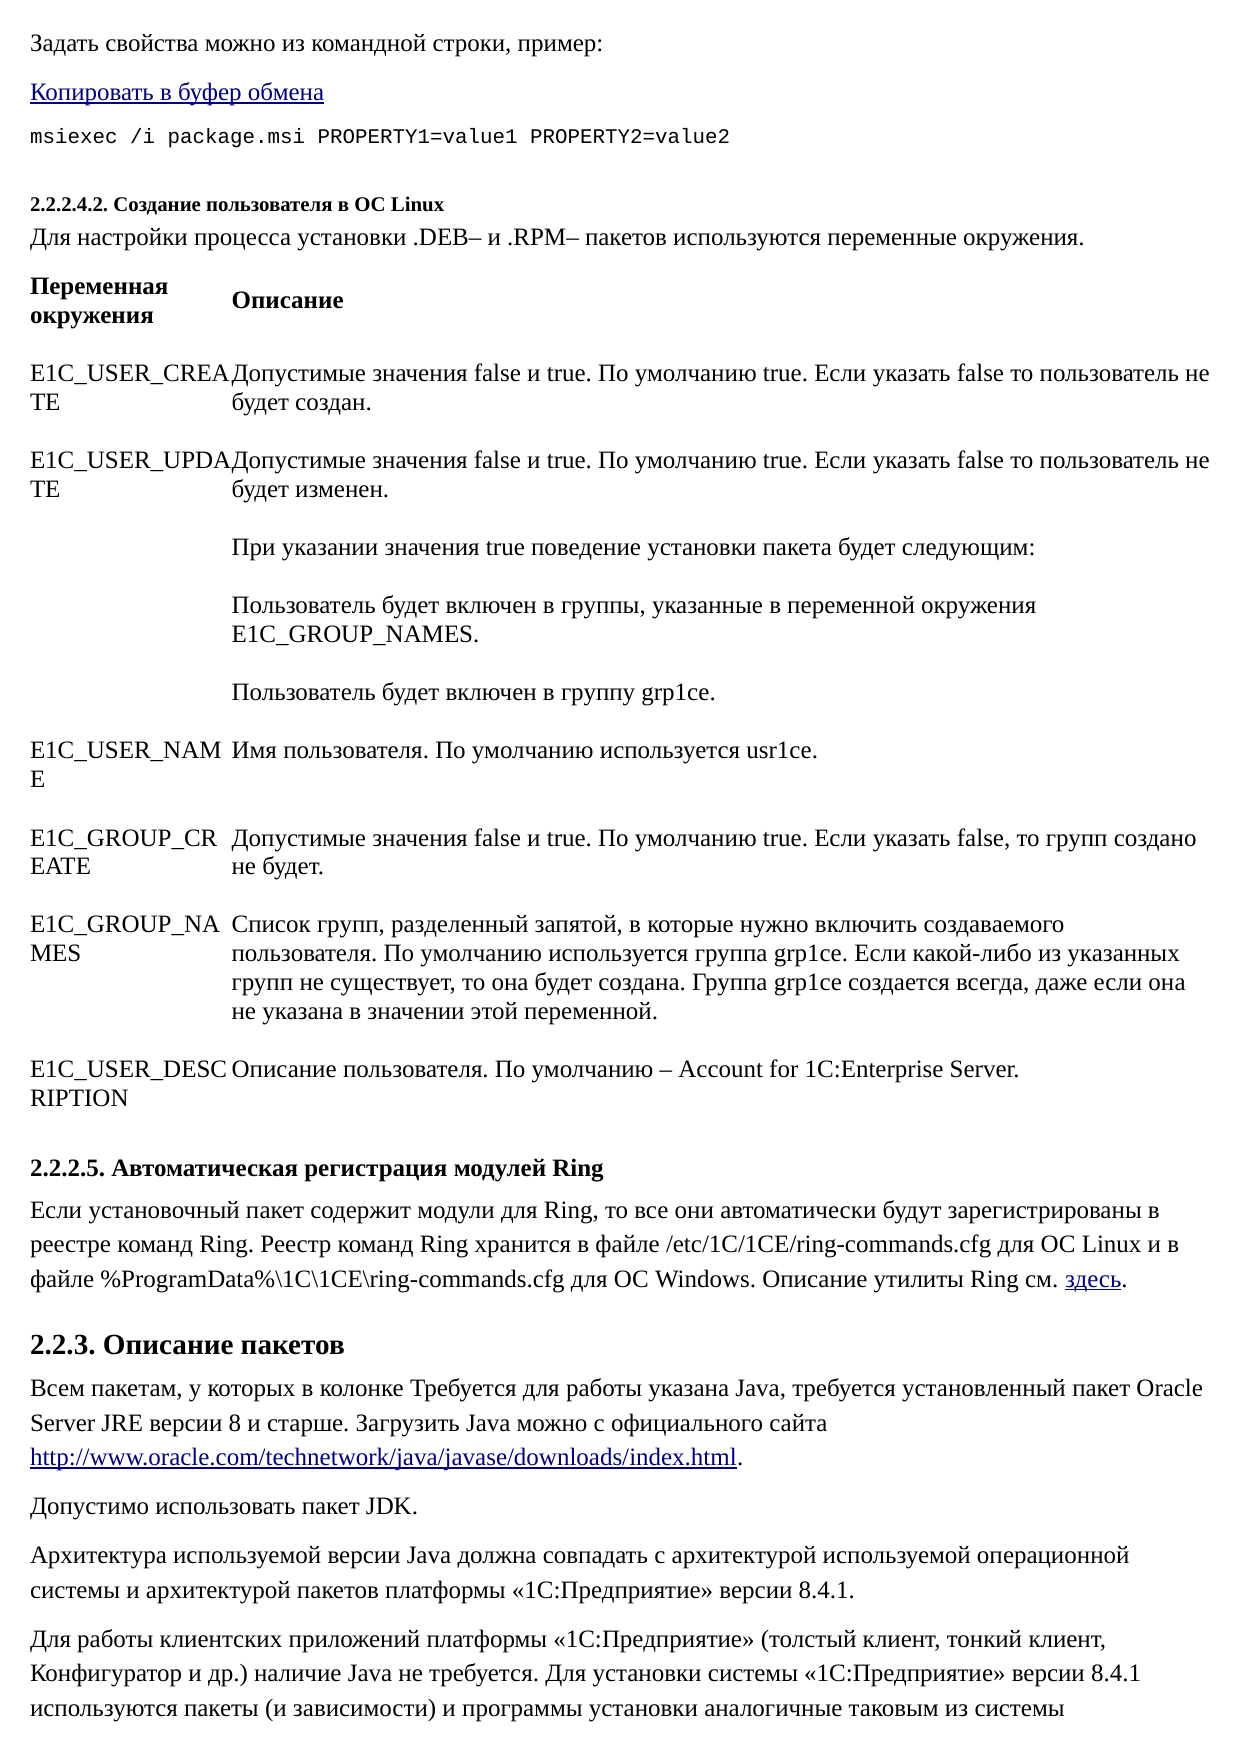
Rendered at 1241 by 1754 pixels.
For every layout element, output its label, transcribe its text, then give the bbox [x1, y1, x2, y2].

text Допустимо использовать пакет JDK. [30, 1491, 1211, 1520]
table_cell E1C_USER_UPDATE [30, 445, 231, 736]
text Для настройки процесса установки .DEB– и .RPM– пакетов используются переменные окружения. [30, 222, 1211, 251]
table_cell Имя пользователя. По умолчанию используется usr1ce. [231, 736, 1211, 823]
table_cell E1C_USER_DESCRIPTION [30, 1054, 231, 1141]
table_cell E1C_GROUP_CREATE [30, 823, 231, 909]
subtitle 2.2.3. Описание пакетов [30, 1327, 1211, 1361]
subtitle 2.2.2.4.2. Создание пользователя в ОС Linux [30, 192, 1211, 216]
subtitle 2.2.2.5. Автоматическая регистрация модулей Ring [30, 1153, 1211, 1182]
table_cell E1C_USER_CREATE [30, 358, 231, 445]
text Для работы клиентских приложений платформы «1С:Предприятие» (толстый клиент, тонкий клиент, Конфигуратор и др.) наличие Java не требуется. Для установки системы «1С:Предприятие» версии 8.4.1 используются пакеты (и зависимости) и программы установки аналогичные таковым из системы [30, 1624, 1211, 1722]
table_cell Список групп, разделенный запятой, в которые нужно включить создаваемого пользователя. По умолчанию используется группа grp1ce. Если какой-либо из указанных групп не существует, то она будет создана. Группа grp1ce создается всегда, даже если она не указана в значении этой переменной. [231, 910, 1211, 1054]
table_cell Допустимые значения false и true. По умолчанию true. Если указать false, то групп создано не будет. [231, 823, 1211, 909]
text Всем пакетам, у которых в колонке Требуется для работы указана Java, требуется установленный пакет Oracle Server JRE версии 8 и старше. Загрузить Java можно с официального сайта http://www.oracle.com/technetwork/java/javase/downloads/index.html. [30, 1373, 1211, 1471]
table_cell Допустимые значения false и true. По умолчанию true. Если указать false то пользователь не будет создан. [231, 358, 1211, 445]
table_cell Описание пользователя. По умолчанию – Account for 1C:Enterprise Server. [231, 1054, 1211, 1141]
text Если установочный пакет содержит модули для Ring, то все они автоматически будут зарегистрированы в реестре команд Ring. Реестр команд Ring хранится в файле /etc/1C/1CE/ring-commands.cfg для ОС Linux и в файле %ProgramData%\1C\1CE\ring-commands.cfg для ОС Windows. Описание утилиты Ring см. здесь. [30, 1195, 1211, 1292]
text Архитектура используемой версии Java должна совпадать с архитектурой используемой операционной системы и архитектурой пакетов платформы «1С:Предприятие» версии 8.4.1. [30, 1541, 1211, 1604]
table_cell E1C_GROUP_NAMES [30, 910, 231, 1054]
text msiexec /i package.msi PROPERTY1=value1 PROPERTY2=value2 [30, 126, 1211, 150]
table_cell Допустимые значения false и true. По умолчанию true. Если указать false то пользователь не будет изменен. При указании значения true поведение установки пакета будет следующим: Пользователь будет включен в группы, указанные в переменной окружения E1C_GROUP_NAMES. Пользователь будет включен в группу grp1ce. [231, 445, 1211, 736]
text Задать свойства можно из командной строки, пример: [30, 28, 1211, 57]
table_header Описание [231, 271, 1211, 358]
table_header Переменная окружения [30, 271, 231, 358]
text Копировать в буфер обмена [30, 77, 1211, 106]
table_cell E1C_USER_NAME [30, 736, 231, 823]
